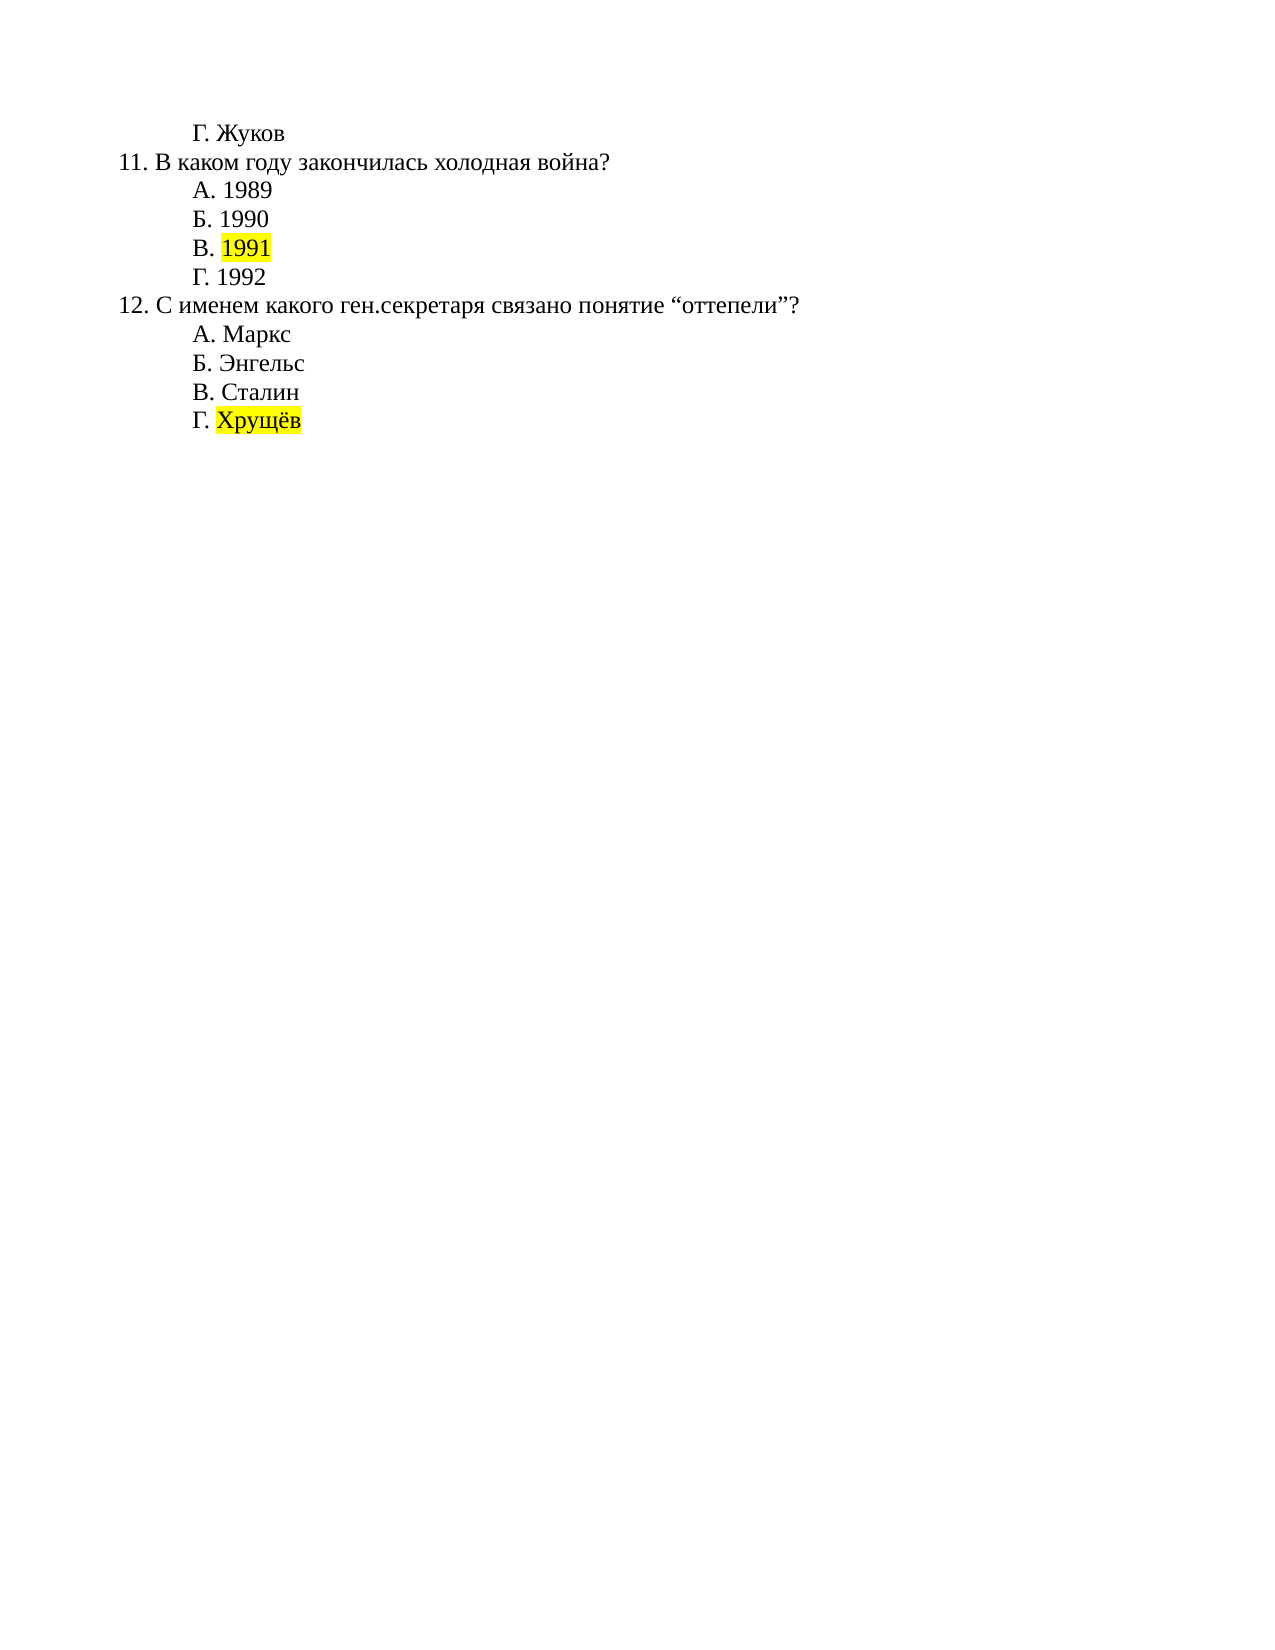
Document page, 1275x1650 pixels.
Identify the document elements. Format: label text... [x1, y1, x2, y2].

text А. 1989 [118, 176, 1157, 204]
text Г. 1992 [118, 262, 1157, 291]
text В. Сталин [118, 377, 1157, 406]
text 11. В каком году закончилась холодная война? [118, 147, 1157, 176]
text 12. С именем какого ген.секретаря связано понятие “оттепели”? [118, 291, 1157, 319]
text Б. 1990 [118, 204, 1157, 233]
text Г. Жуков [118, 118, 1157, 147]
text Б. Энгельс [118, 348, 1157, 377]
text Г. Хрущёв [118, 406, 1157, 434]
text А. Маркс [118, 319, 1157, 348]
text В. 1991 [118, 233, 1157, 262]
